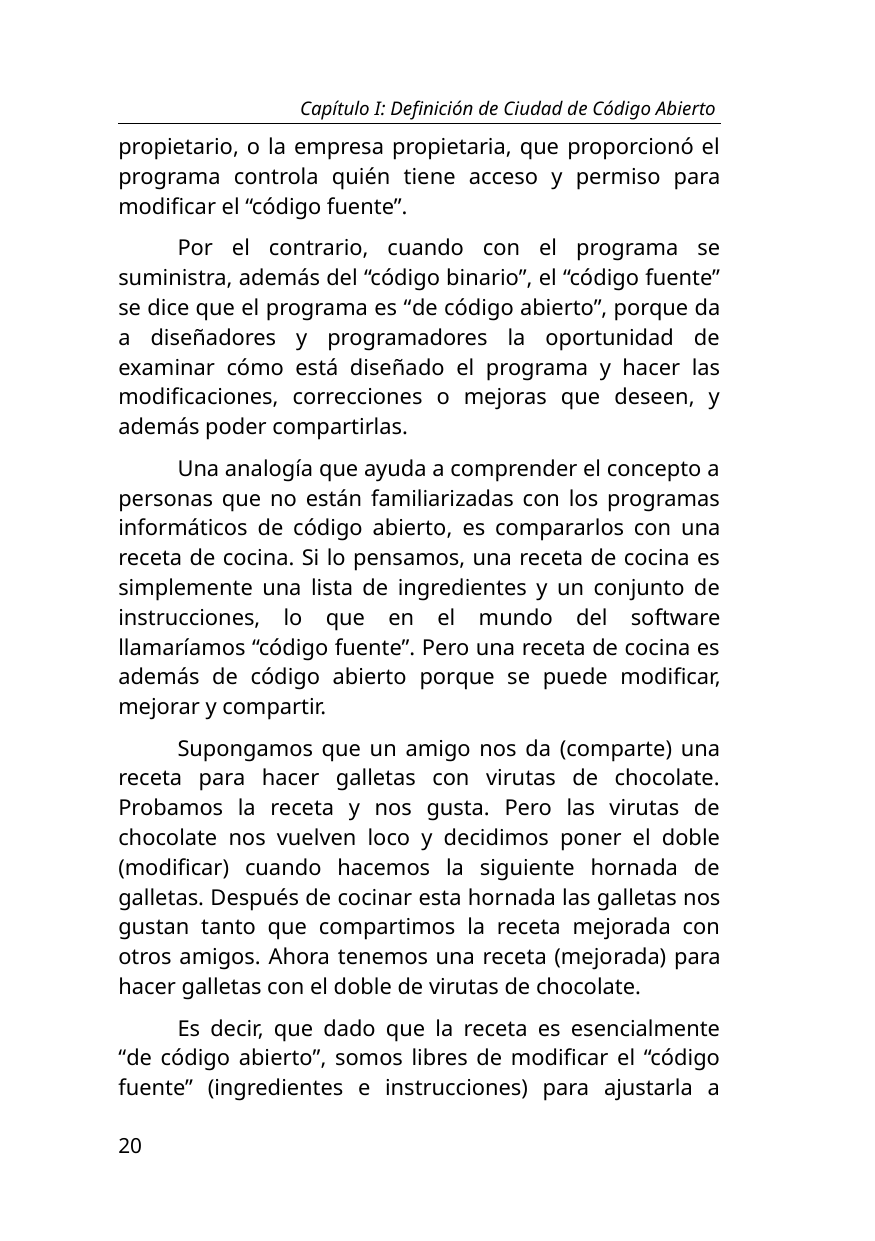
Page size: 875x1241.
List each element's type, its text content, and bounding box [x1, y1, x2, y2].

text Es decir, que dado que la receta es esencialmente “de código abierto”, somos libres de modificar el “código fuente” (ingredientes e instrucciones) para ajustarla a [118, 1012, 721, 1102]
text Por el contrario, cuando con el programa se suministra, además del “código binario”, el “código fuente” se dice que el programa es “de código abierto”, porque da a diseñadores y programadores la oportunidad de examinar cómo está diseña­do el programa y hacer las modificaciones, correcciones o mejoras que deseen, y además poder compartirlas. [118, 232, 721, 441]
text Una analogía que ayuda a comprender el concepto a personas que no están familiarizadas con los programas infor­máticos de código abierto, es compararlos con una receta de cocina. Si lo pensamos, una receta de cocina es simplemente una lista de ingredientes y un conjunto de instrucciones, lo que en el mundo del software llamaríamos “código fuente”. Pero una receta de cocina es además de código abierto por­que se puede modificar, mejorar y compartir. [118, 453, 721, 721]
text Supongamos que un amigo nos da (comparte) una rece­ta para hacer galletas con virutas de chocolate. Probamos la receta y nos gusta. Pero las virutas de chocolate nos vuelven loco y decidimos poner el doble (modificar) cuando hacemos la siguiente hornada de galletas. Después de cocinar esta hor­nada las galletas nos gustan tanto que compartimos la receta mejorada con otros amigos. Ahora tenemos una receta (mejo­rada) para hacer galletas con el doble de virutas de chocolate. [118, 733, 721, 1001]
text propietario, o la empresa propietaria, que proporcionó el programa controla quién tie­ne acceso y permiso para modificar el “código fuente”. [118, 131, 721, 221]
